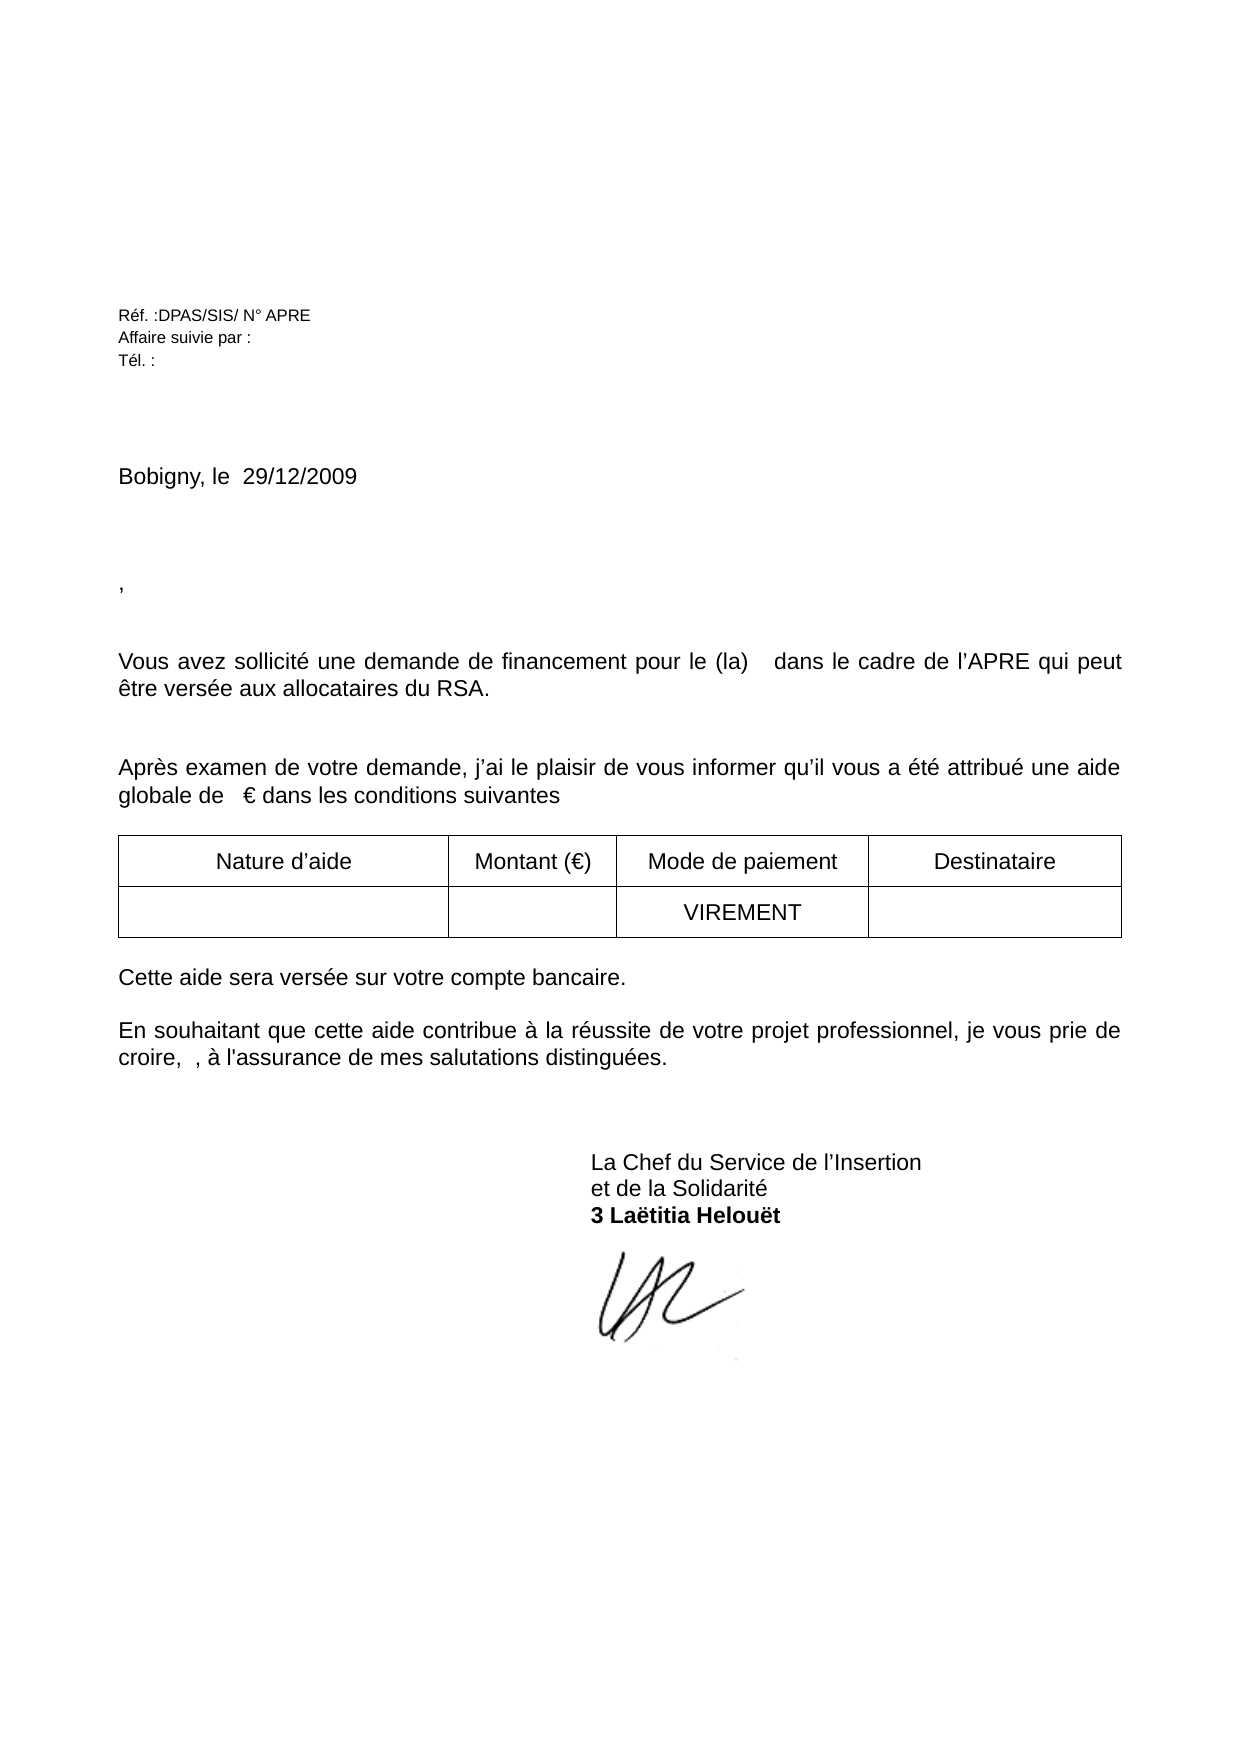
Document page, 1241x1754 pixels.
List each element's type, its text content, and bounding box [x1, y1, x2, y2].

table_cell [869, 887, 1121, 937]
table_cell [119, 887, 448, 937]
text En souhaitant que cette aide contribue à la réussite de votre projet professionnel, je vous prie de croire, , à l'assurance de mes salutations distinguées. [118, 1017, 1122, 1070]
table_cell [620, 463, 1122, 490]
text , [118, 569, 1122, 596]
table_cell VIREMENT [617, 887, 868, 937]
text Vous avez sollicité une demande de financement pour le (la) dans le cadre de l’APRE qui peut être versée aux allocataires du RSA. [118, 648, 1122, 701]
table_header Destinataire [869, 836, 1121, 886]
table_cell Affaire suivie par : [118, 326, 620, 348]
table_cell [118, 394, 620, 463]
text La Chef du Service de l’Insertion [591, 1149, 1122, 1175]
table_cell Bobigny, le 29/12/2009 [118, 463, 620, 490]
table_header Nature d’aide [119, 836, 448, 886]
table_cell [118, 371, 620, 394]
table_cell [449, 887, 616, 937]
text 3 Laëtitia Helouët [591, 1202, 1122, 1228]
table_cell Tél. : [118, 349, 620, 371]
table_header [118, 276, 620, 303]
table_header Montant (€) [449, 836, 616, 886]
table_header Mode de paiement [617, 836, 868, 886]
text Cette aide sera versée sur votre compte bancaire. [118, 964, 1122, 991]
table_header [620, 276, 1122, 463]
text Après examen de votre demande, j’ai le plaisir de vous informer qu’il vous a été attribué une aide globale de € dans les conditions suivantes [118, 754, 1122, 809]
table_cell Réf. :DPAS/SIS/ N° APRE [118, 303, 620, 326]
text et de la Solidarité [591, 1175, 1122, 1202]
